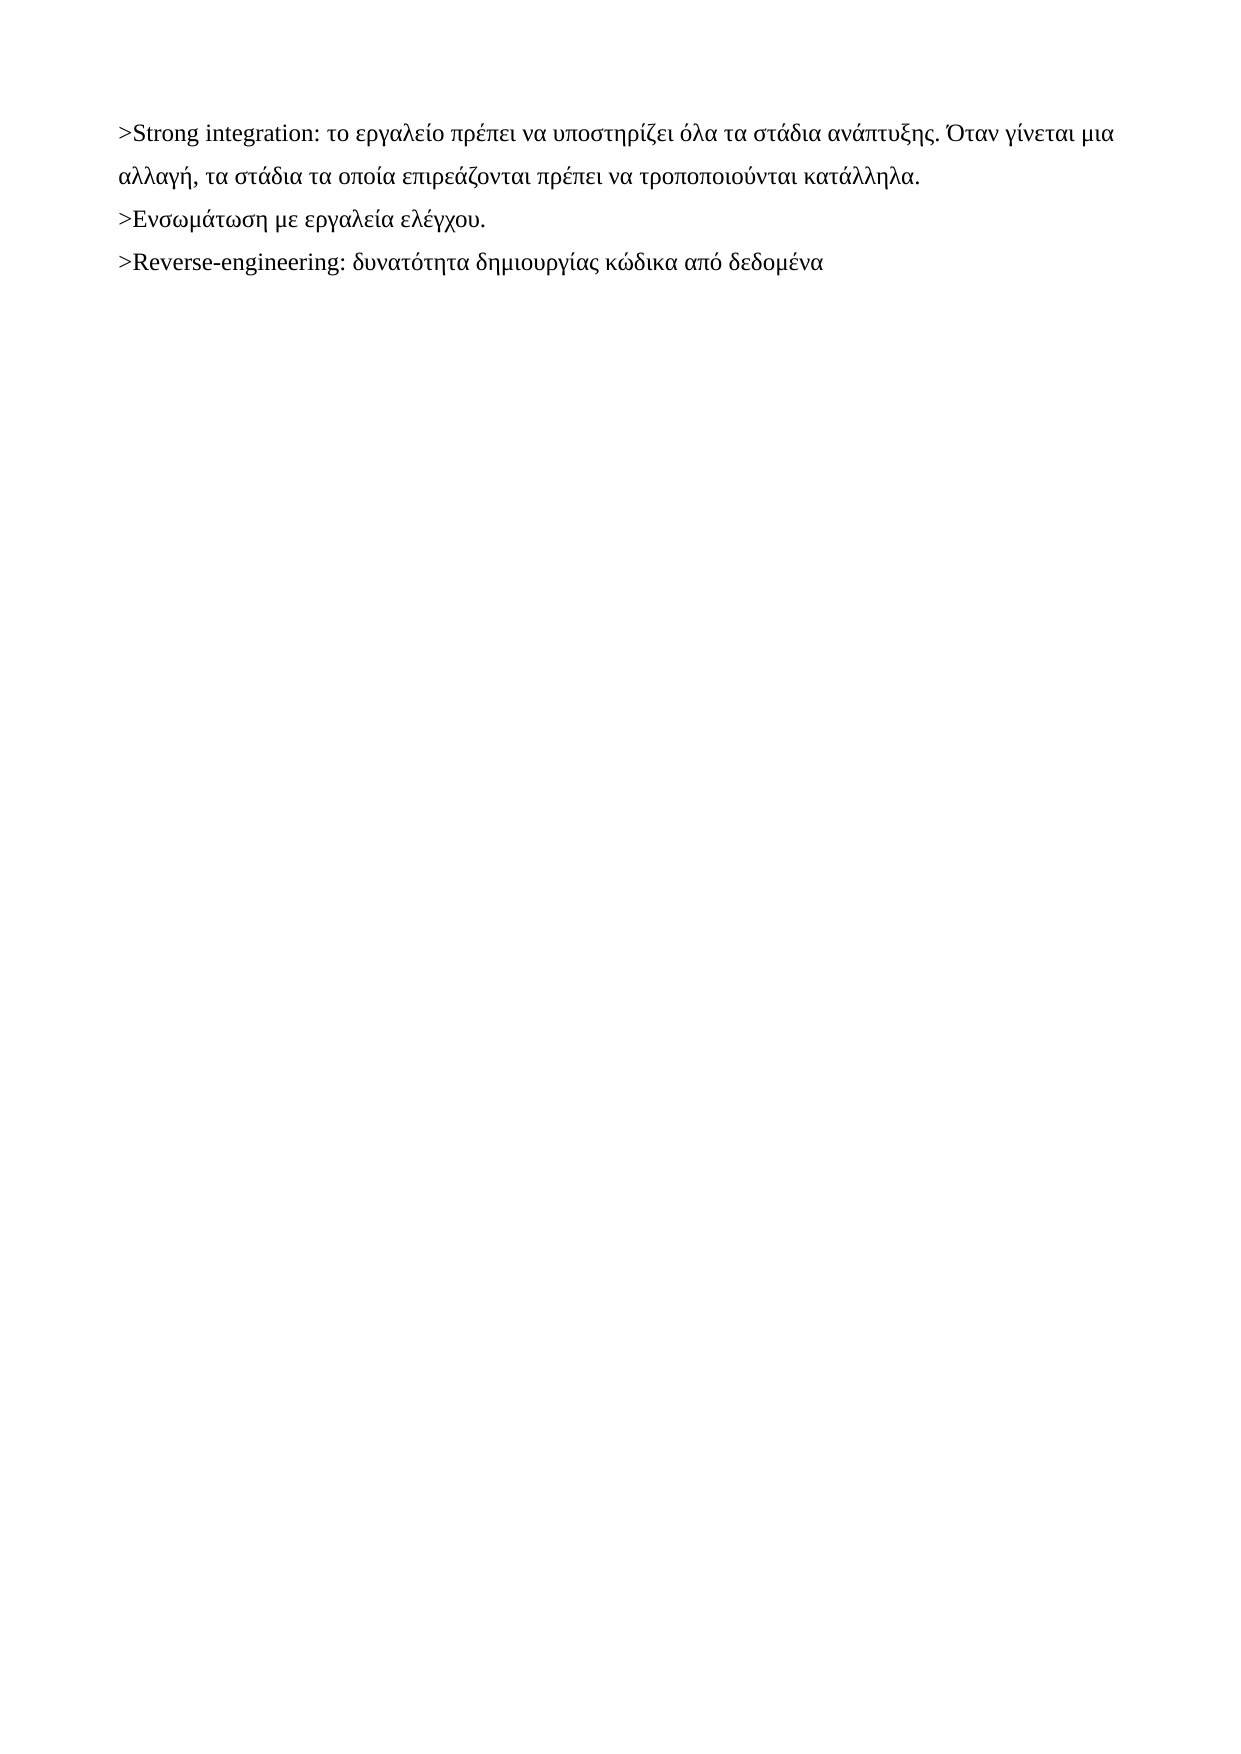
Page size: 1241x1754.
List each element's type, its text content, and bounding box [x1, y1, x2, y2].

text >Ενσωμάτωση με εργαλεία ελέγχου. [118, 204, 1122, 233]
text >Strong integration: το εργαλείο πρέπει να υποστηρίζει όλα τα στάδια ανάπτυξης. Όταν γίνεται μια αλλαγή, τα στάδια τα οποία επιρεάζονται πρέπει να τροποποιούνται κατάλληλα. [118, 118, 1122, 190]
text >Reverse-engineering: δυνατότητα δημιουργίας κώδικα από δεδομένα [118, 247, 1122, 276]
